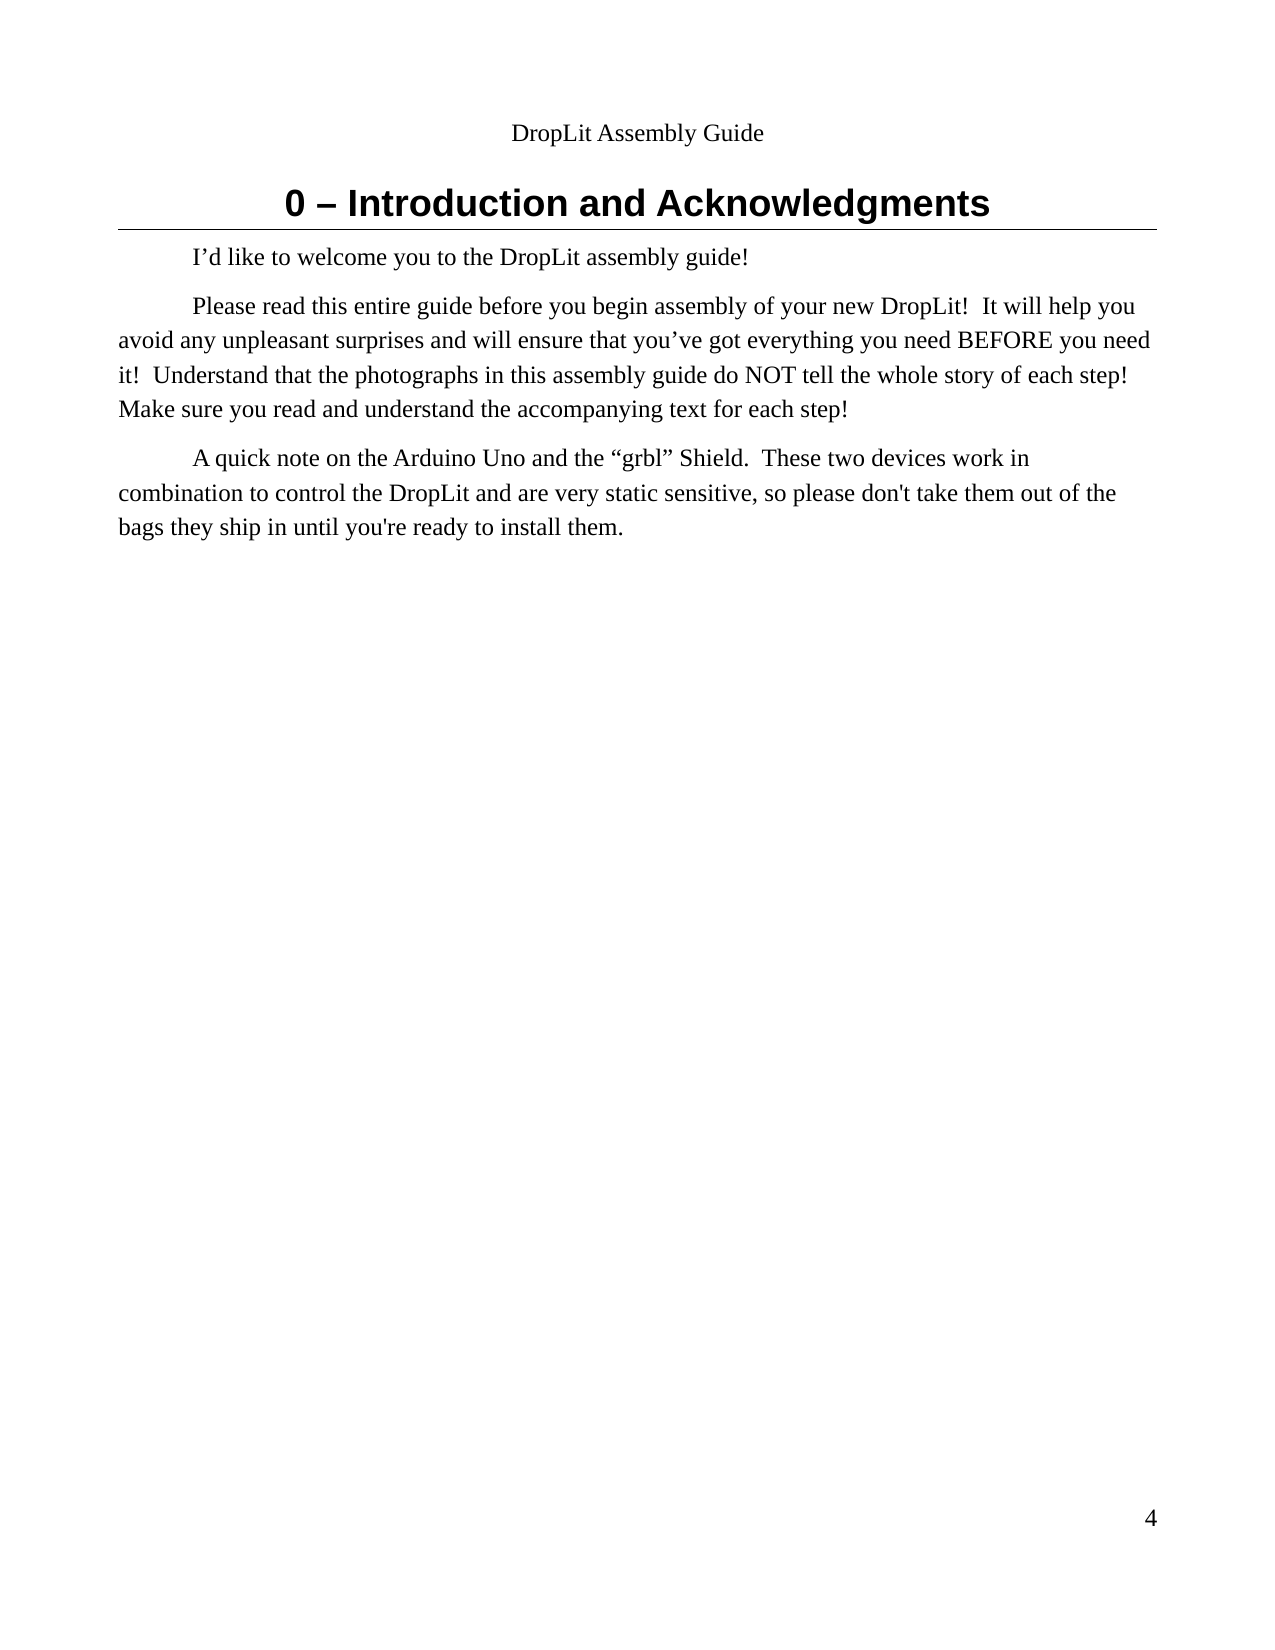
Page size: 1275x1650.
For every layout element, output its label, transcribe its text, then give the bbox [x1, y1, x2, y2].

text I’d like to welcome you to the DropLit assembly guide! [118, 242, 1157, 271]
text A quick note on the Arduino Uno and the “grbl” Shield. These two devices work in combination to control the DropLit and are very static sensitive, so please don't take them out of the bags they ship in until you're ready to install them. [118, 443, 1157, 541]
text Please read this entire guide before you begin assembly of your new DropLit! It will help you avoid any unpleasant surprises and will ensure that you’ve got everything you need BEFORE you need it! Understand that the photographs in this assembly guide do NOT tell the whole story of each step! Make sure you read and understand the accompanying text for each step! [118, 291, 1157, 423]
subtitle 0 – Introduction and Acknowledgments [118, 177, 1157, 229]
